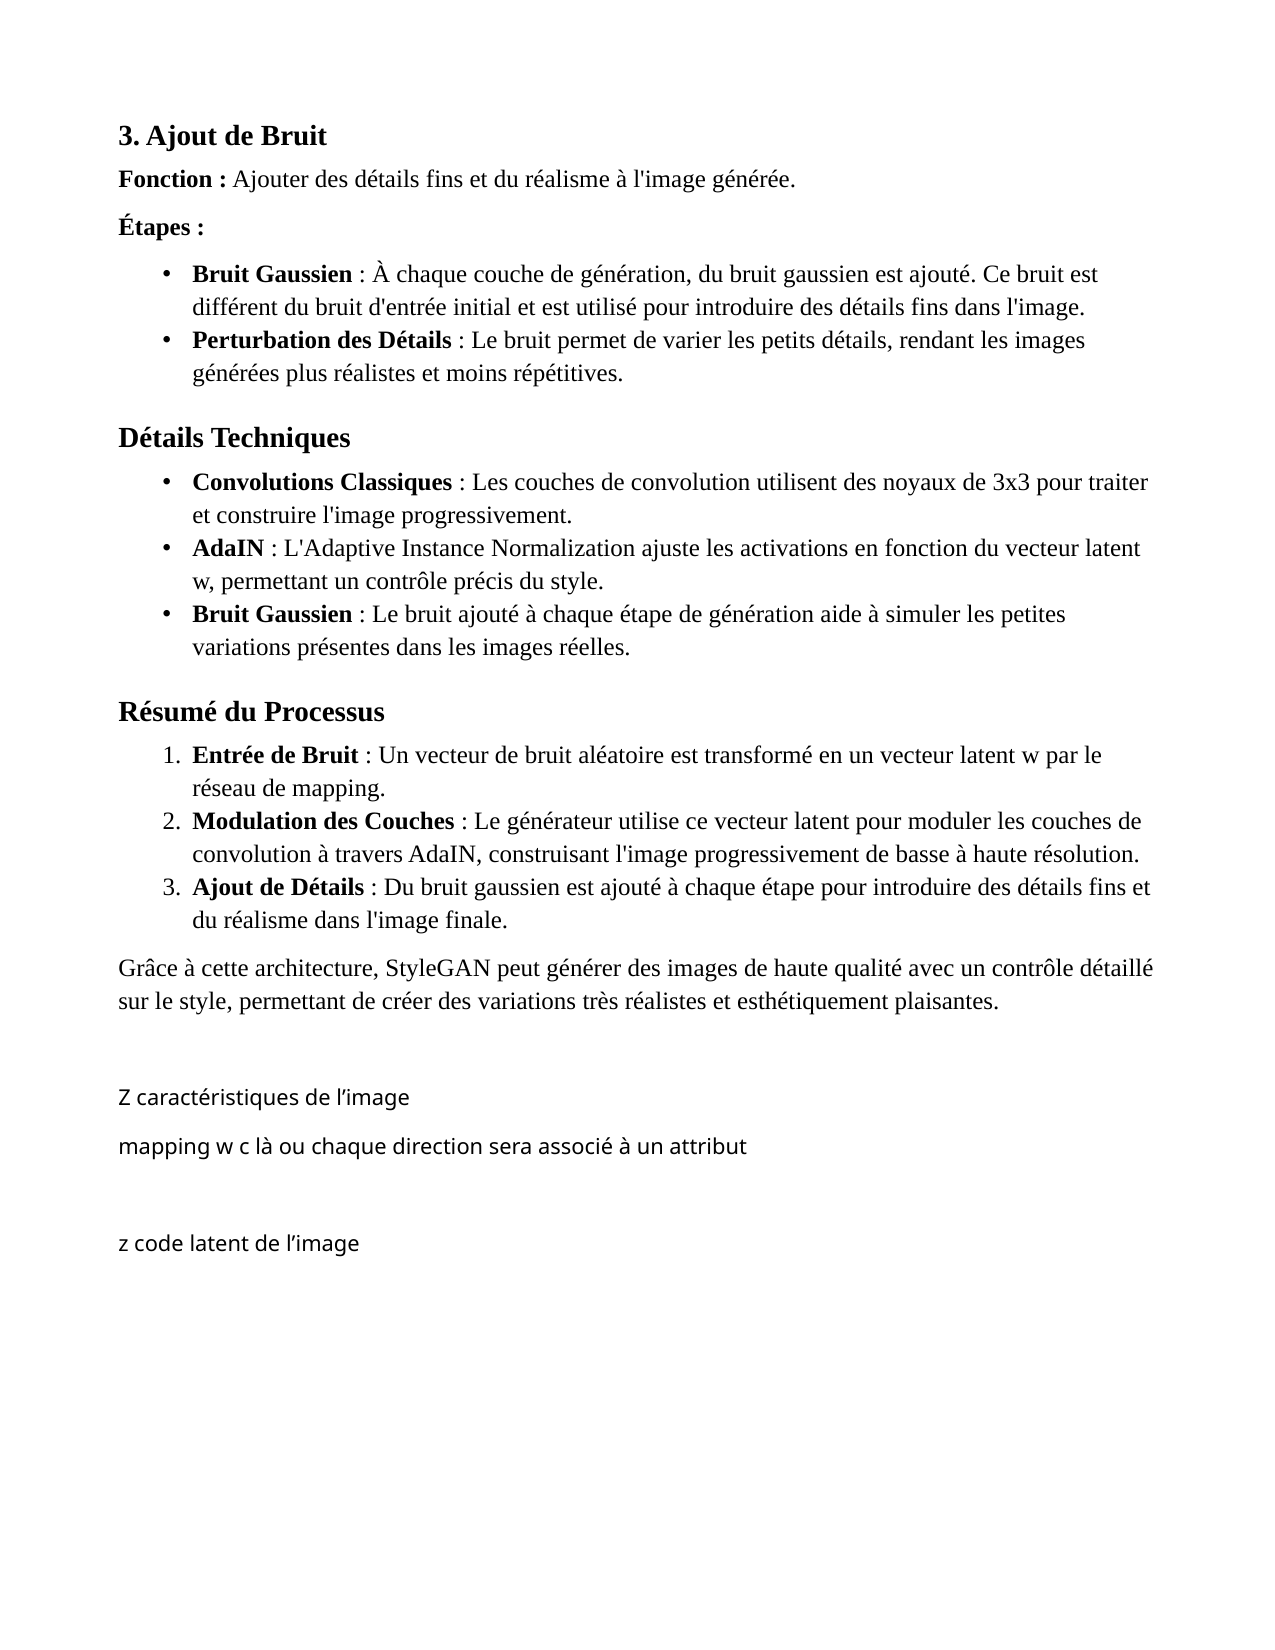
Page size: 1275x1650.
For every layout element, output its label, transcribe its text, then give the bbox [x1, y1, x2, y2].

text z code latent de l’image [118, 1228, 1157, 1258]
subtitle Détails Techniques [118, 421, 1157, 454]
text Étapes : [118, 212, 1157, 241]
list Bruit Gaussien : À chaque couche de génération, du bruit gaussien est ajouté. Ce bruit est différent du bruit d'entrée initial et est utilisé pour introduire des détails fins dans l'image. [162, 259, 1157, 321]
list Bruit Gaussien : Le bruit ajouté à chaque étape de génération aide à simuler les petites variations présentes dans les images réelles. [162, 599, 1157, 661]
subtitle Résumé du Processus [118, 694, 1157, 727]
list Ajout de Détails : Du bruit gaussien est ajouté à chaque étape pour introduire des détails fins et du réalisme dans l'image finale. [162, 872, 1157, 934]
list AdaIN : L'Adaptive Instance Normalization ajuste les activations en fonction du vecteur latent w, permettant un contrôle précis du style. [162, 533, 1157, 594]
text Fonction : Ajouter des détails fins et du réalisme à l'image générée. [118, 164, 1157, 193]
text Grâce à cette architecture, StyleGAN peut générer des images de haute qualité avec un contrôle détaillé sur le style, permettant de créer des variations très réalistes et esthétiquement plaisantes. [118, 953, 1157, 1014]
list Perturbation des Détails : Le bruit permet de varier les petits détails, rendant les images générées plus réalistes et moins répétitives. [162, 325, 1157, 387]
text mapping w c là ou chaque direction sera associé à un attribut [118, 1131, 1157, 1161]
subtitle 3. Ajout de Bruit [118, 118, 1157, 152]
list Convolutions Classiques : Les couches de convolution utilisent des noyaux de 3x3 pour traiter et construire l'image progressivement. [162, 467, 1157, 528]
list Entrée de Bruit : Un vecteur de bruit aléatoire est transformé en un vecteur latent w par le réseau de mapping. [162, 740, 1157, 802]
text Z caractéristiques de l’image [118, 1082, 1157, 1112]
list Modulation des Couches : Le générateur utilise ce vecteur latent pour moduler les couches de convolution à travers AdaIN, construisant l'image progressivement de basse à haute résolution. [162, 806, 1157, 868]
